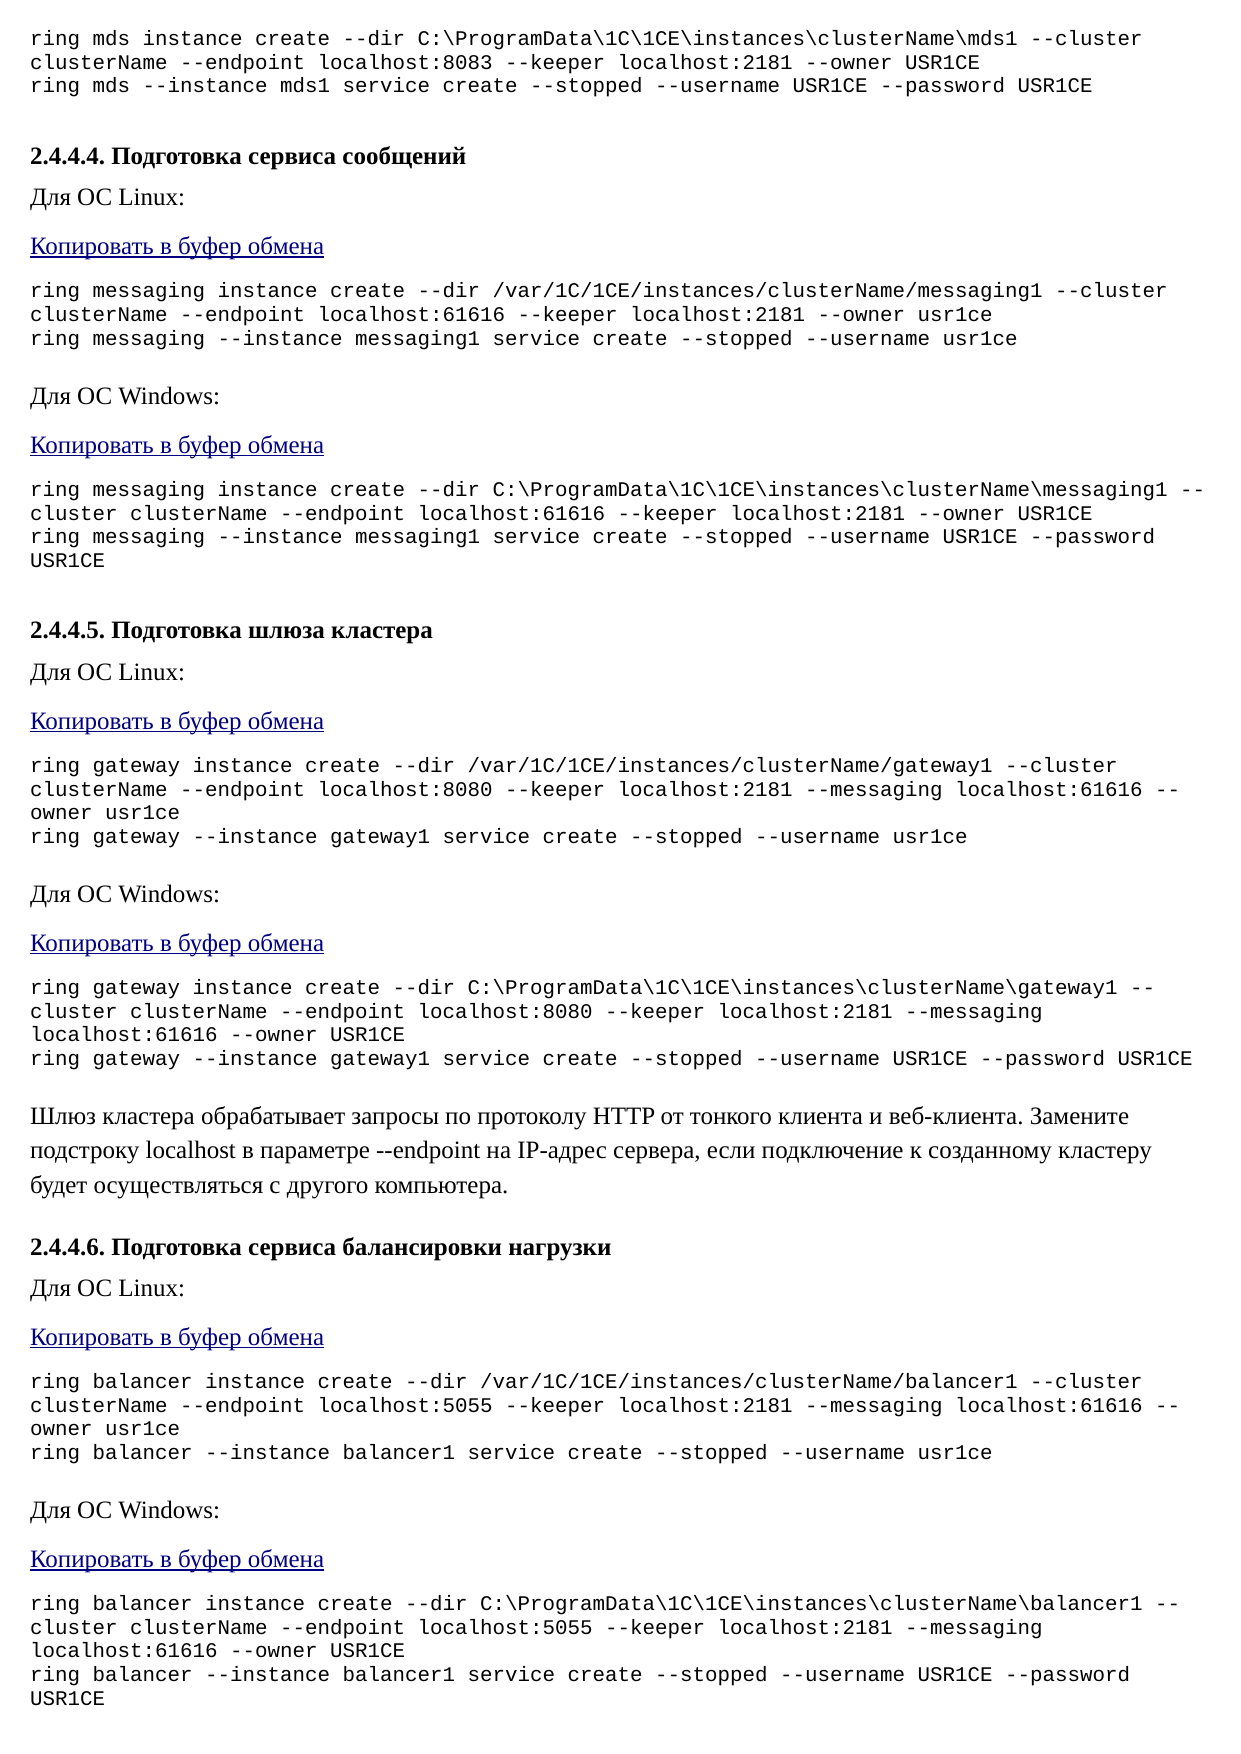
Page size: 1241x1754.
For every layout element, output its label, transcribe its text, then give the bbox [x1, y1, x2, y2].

text Копировать в буфер обмена [30, 430, 1211, 459]
text ring gateway --instance gateway1 service create --stopped --username USR1CE --password USR1CE [30, 1048, 1211, 1072]
text Шлюз кластера обрабатывает запросы по протоколу HTTP от тонкого клиента и веб-клиента. Замените подстроку localhost в параметре --endpoint на IP-адрес сервера, если подключение к созданному кластеру будет осуществляться с другого компьютера. [30, 1101, 1211, 1199]
text ring mds instance create --dir C:\ProgramData\1C\1CE\instances\clusterName\mds1 --cluster clusterName --endpoint localhost:8083 --keeper localhost:2181 --owner USR1CE [30, 28, 1211, 75]
text ring messaging --instance messaging1 service create --stopped --username usr1ce [30, 328, 1211, 351]
text Копировать в буфер обмена [30, 706, 1211, 734]
text Для ОС Linux: [30, 1273, 1211, 1302]
text ring gateway instance create --dir C:\ProgramData\1C\1CE\instances\clusterName\gateway1 --cluster clusterName --endpoint localhost:8080 --keeper localhost:2181 --messaging localhost:61616 --owner USR1CE [30, 977, 1211, 1048]
subtitle 2.4.4.5. Подготовка шлюза кластера [30, 616, 1211, 644]
text Копировать в буфер обмена [30, 1322, 1211, 1351]
text Для ОС Windows: [30, 381, 1211, 409]
text Копировать в буфер обмена [30, 1544, 1211, 1573]
text Для ОС Linux: [30, 657, 1211, 686]
text ring messaging instance create --dir /var/1C/1CE/instances/clusterName/messaging1 --cluster clusterName --endpoint localhost:61616 --keeper localhost:2181 --owner usr1ce [30, 280, 1211, 328]
text ring messaging --instance messaging1 service create --stopped --username USR1CE --password USR1CE [30, 526, 1211, 573]
text ring balancer --instance balancer1 service create --stopped --username USR1CE --password USR1CE [30, 1664, 1211, 1711]
text ring gateway instance create --dir /var/1C/1CE/instances/clusterName/gateway1 --cluster clusterName --endpoint localhost:8080 --keeper localhost:2181 --messaging localhost:61616 --owner usr1ce [30, 755, 1211, 826]
subtitle 2.4.4.4. Подготовка сервиса сообщений [30, 141, 1211, 170]
text ring balancer instance create --dir C:\ProgramData\1C\1CE\instances\clusterName\balancer1 --cluster clusterName --endpoint localhost:5055 --keeper localhost:2181 --messaging localhost:61616 --owner USR1CE [30, 1593, 1211, 1664]
text ring gateway --instance gateway1 service create --stopped --username usr1ce [30, 826, 1211, 849]
text Копировать в буфер обмена [30, 231, 1211, 260]
text ring messaging instance create --dir C:\ProgramData\1C\1CE\instances\clusterName\messaging1 --cluster clusterName --endpoint localhost:61616 --keeper localhost:2181 --owner USR1CE [30, 479, 1211, 526]
text Для ОС Windows: [30, 879, 1211, 908]
text Для ОС Linux: [30, 182, 1211, 211]
text ring balancer --instance balancer1 service create --stopped --username usr1ce [30, 1442, 1211, 1466]
text ring balancer instance create --dir /var/1C/1CE/instances/clusterName/balancer1 --cluster clusterName --endpoint localhost:5055 --keeper localhost:2181 --messaging localhost:61616 --owner usr1ce [30, 1371, 1211, 1442]
text Копировать в буфер обмена [30, 928, 1211, 957]
text ring mds --instance mds1 service create --stopped --username USR1CE --password USR1CE [30, 75, 1211, 99]
subtitle 2.4.4.6. Подготовка сервиса балансировки нагрузки [30, 1232, 1211, 1260]
text Для ОС Windows: [30, 1495, 1211, 1524]
